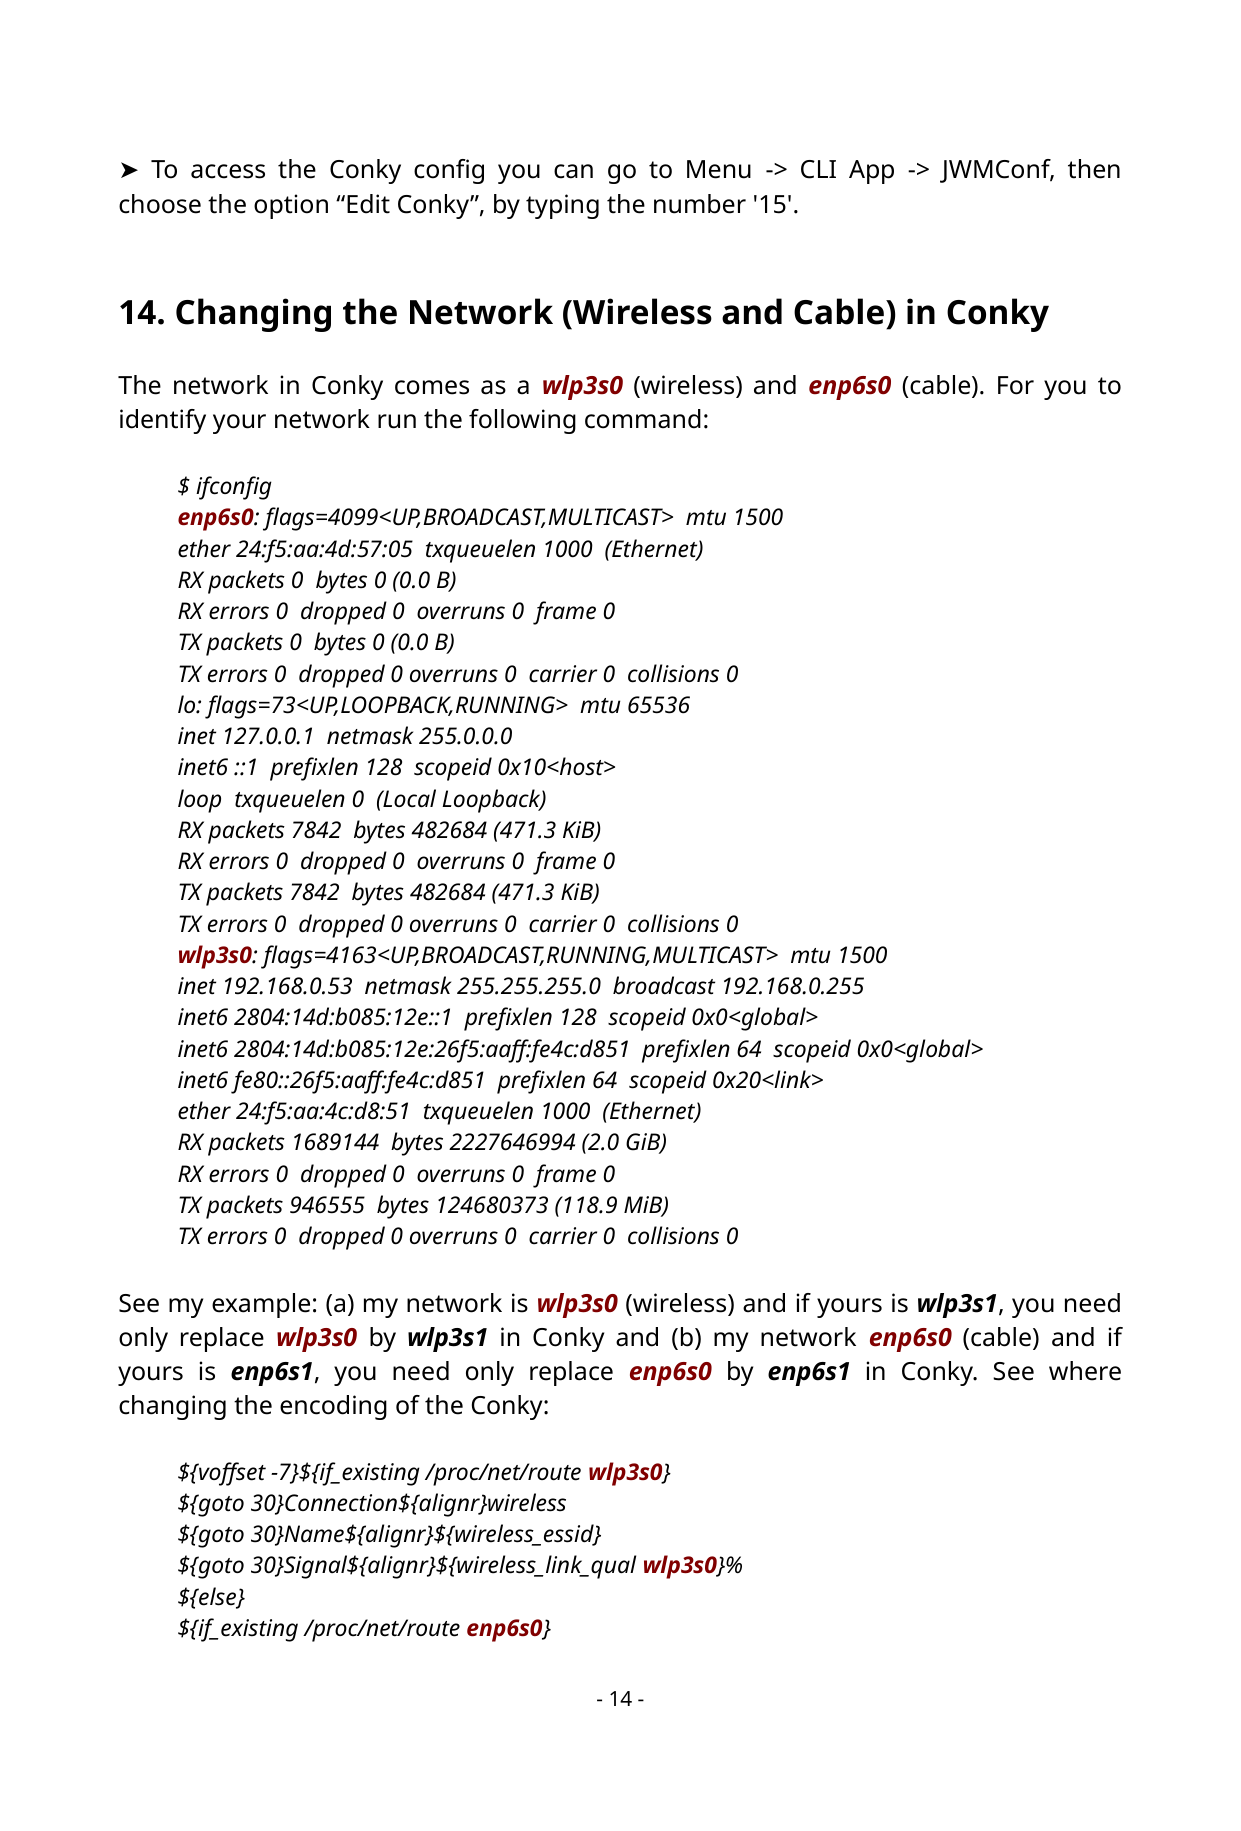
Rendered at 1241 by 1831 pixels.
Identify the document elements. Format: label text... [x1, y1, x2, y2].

text RX packets 7842 bytes 482684 (471.3 KiB) [177, 814, 1122, 845]
text ${voffset -7}${if_existing /proc/net/route wlp3s0} [177, 1456, 1122, 1487]
text ether 24:f5:aa:4d:57:05 txqueuelen 1000 (Ethernet) [177, 533, 1122, 564]
text ${goto 30}Name${alignr}${wireless_essid} [177, 1518, 1122, 1549]
text inet6 2804:14d:b085:12e::1 prefixlen 128 scopeid 0x0<global> [177, 1001, 1122, 1033]
text TX errors 0 dropped 0 overruns 0 carrier 0 collisions 0 [177, 908, 1122, 939]
text RX errors 0 dropped 0 overruns 0 frame 0 [177, 1158, 1122, 1189]
text TX errors 0 dropped 0 overruns 0 carrier 0 collisions 0 [177, 658, 1122, 689]
text RX packets 0 bytes 0 (0.0 B) [177, 564, 1122, 595]
text ${goto 30}Connection${alignr}wireless [177, 1487, 1122, 1518]
text wlp3s0: flags=4163<UP,BROADCAST,RUNNING,MULTICAST> mtu 1500 [177, 939, 1122, 970]
text TX packets 7842 bytes 482684 (471.3 KiB) [177, 876, 1122, 908]
text inet 192.168.0.53 netmask 255.255.255.0 broadcast 192.168.0.255 [177, 970, 1122, 1001]
text inet 127.0.0.1 netmask 255.0.0.0 [177, 720, 1122, 751]
text RX errors 0 dropped 0 overruns 0 frame 0 [177, 845, 1122, 876]
text inet6 ::1 prefixlen 128 scopeid 0x10<host> [177, 751, 1122, 783]
text $ ifconfig [177, 470, 1122, 501]
text ether 24:f5:aa:4c:d8:51 txqueuelen 1000 (Ethernet) [177, 1095, 1122, 1126]
text loop txqueuelen 0 (Local Loopback) [177, 783, 1122, 814]
text ${else} [177, 1581, 1122, 1612]
text RX errors 0 dropped 0 overruns 0 frame 0 [177, 595, 1122, 626]
text ${if_existing /proc/net/route enp6s0} [177, 1612, 1122, 1643]
text inet6 2804:14d:b085:12e:26f5:aaff:fe4c:d851 prefixlen 64 scopeid 0x0<global> [177, 1033, 1122, 1064]
text TX packets 0 bytes 0 (0.0 B) [177, 626, 1122, 658]
text The network in Conky comes as a wlp3s0 (wireless) and enp6s0 (cable). For you to identify your network run the following command: [118, 368, 1122, 436]
text RX packets 1689144 bytes 2227646994 (2.0 GiB) [177, 1126, 1122, 1158]
subtitle 14. Changing the Network (Wireless and Cable) in Conky [118, 288, 1122, 334]
text ➤ To access the Conky config you can go to Menu -> CLI App -> JWMConf, then choose the option “Edit Conky”, by typing the number '15'. [118, 152, 1122, 220]
text enp6s0: flags=4099<UP,BROADCAST,MULTICAST> mtu 1500 [177, 501, 1122, 533]
text inet6 fe80::26f5:aaff:fe4c:d851 prefixlen 64 scopeid 0x20<link> [177, 1064, 1122, 1095]
text lo: flags=73<UP,LOOPBACK,RUNNING> mtu 65536 [177, 689, 1122, 720]
text TX packets 946555 bytes 124680373 (118.9 MiB) [177, 1189, 1122, 1220]
text TX errors 0 dropped 0 overruns 0 carrier 0 collisions 0 [177, 1220, 1122, 1251]
text ${goto 30}Signal${alignr}${wireless_link_qual wlp3s0}% [177, 1549, 1122, 1581]
text See my example: (a) my network is wlp3s0 (wireless) and if yours is wlp3s1, you need only replace wlp3s0 by wlp3s1 in Conky and (b) my network enp6s0 (cable) and if yours is enp6s1, you need only replace enp6s0 by enp6s1 in Conky. See where changing the encoding of the Conky: [118, 1251, 1122, 1422]
